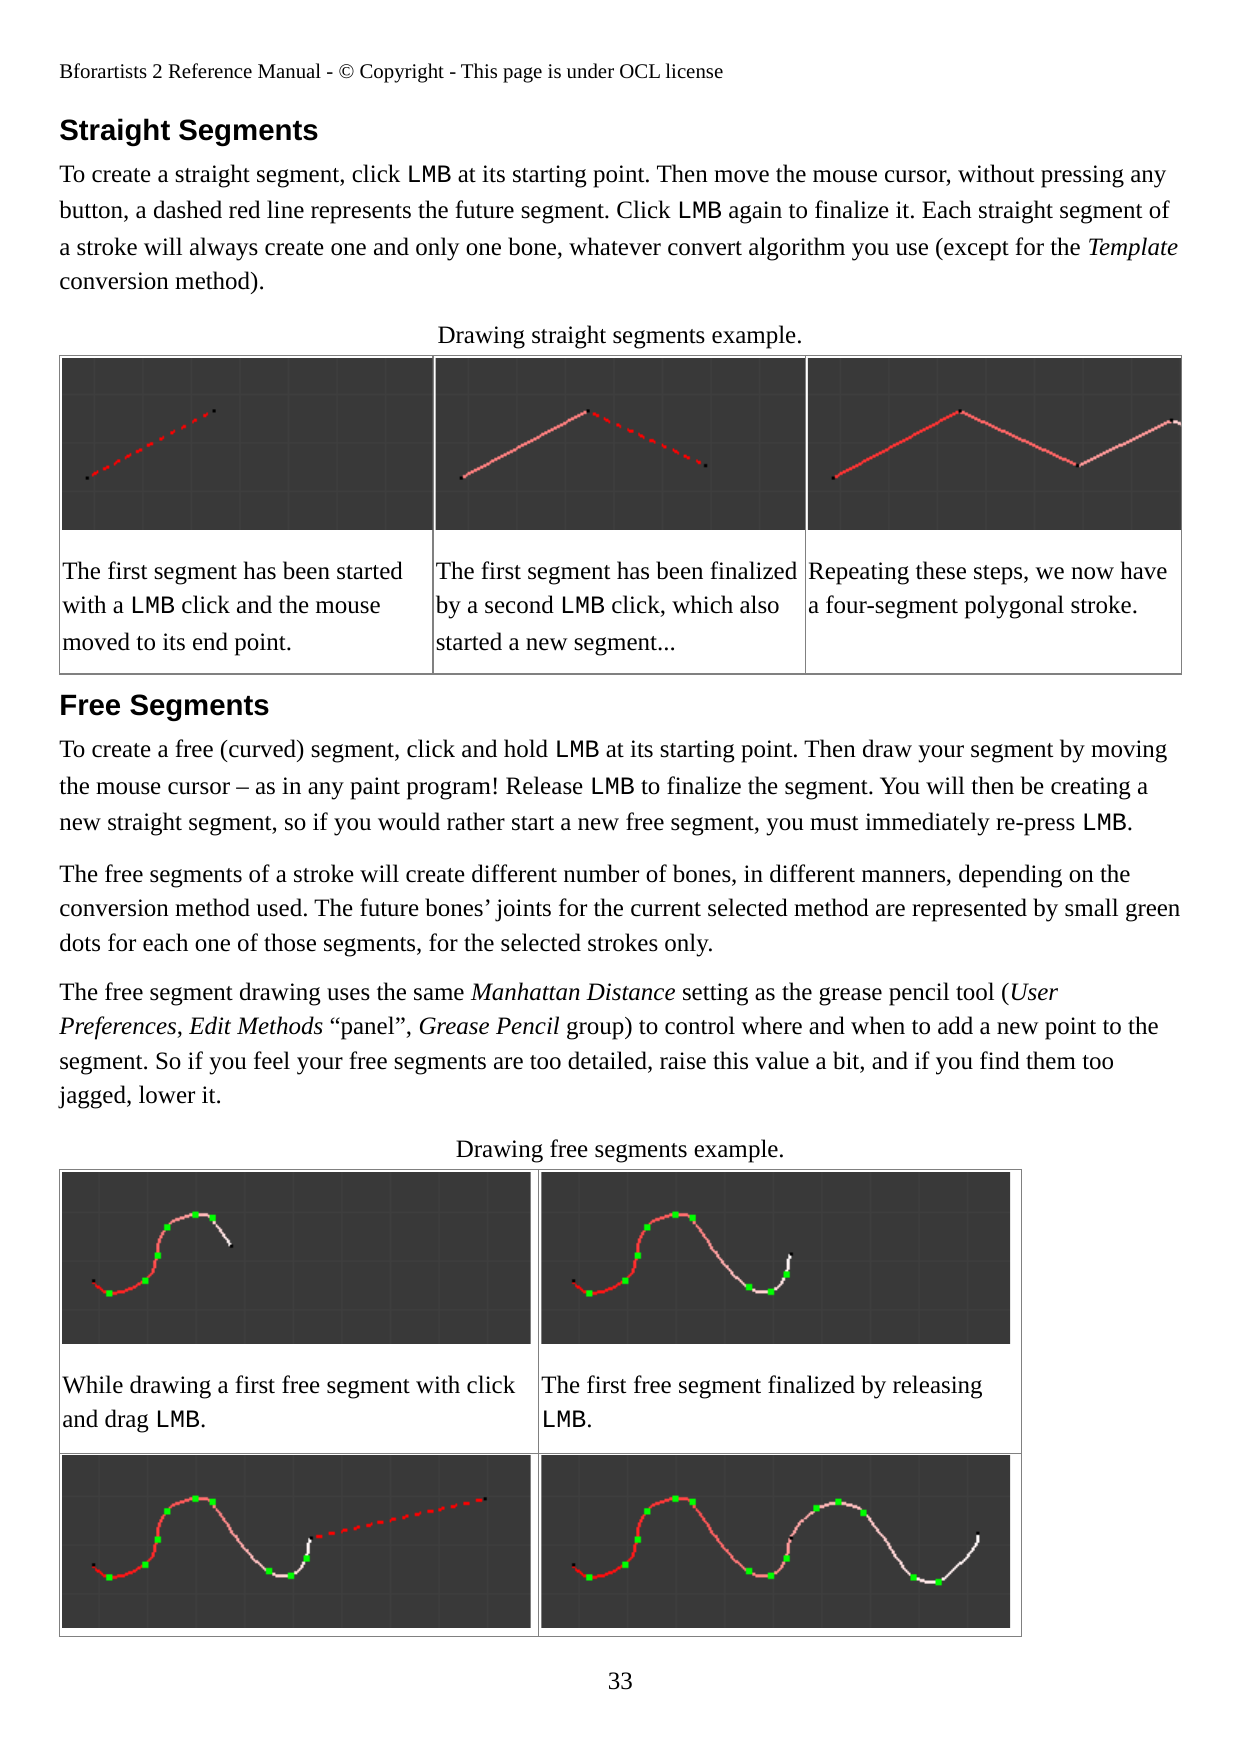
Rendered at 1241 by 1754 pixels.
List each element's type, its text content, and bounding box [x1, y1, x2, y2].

picture [541, 1455, 1011, 1628]
picture [62, 358, 433, 530]
table_header The first free segment finalized by releasing LMB. [539, 1170, 1021, 1452]
picture [807, 358, 1182, 530]
subtitle Straight Segments [59, 113, 1181, 146]
text Drawing free segments example. [59, 1134, 1181, 1163]
table_header While drawing a first free segment with click and drag LMB. [60, 1170, 538, 1452]
picture [435, 358, 805, 530]
subtitle Free Segments [59, 688, 1181, 722]
table_header Repeating these steps, we now have a four-segment polygonal stroke. [806, 356, 1181, 673]
table_cell [539, 1454, 1021, 1636]
picture [541, 1172, 1011, 1344]
text To create a free (curved) segment, click and hold LMB at its starting point. Then draw your segment by moving the mouse cursor – as in any paint program! Release LMB to finalize the segment. You will then be creating a new straight segment, so if you would rather start a new free segment, you must immediately re-press LMB. [59, 734, 1181, 838]
text To create a straight segment, click LMB at its starting point. Then move the mouse cursor, without pressing any button, a dashed red line represents the future segment. Click LMB again to finalize it. Each straight segment of a stroke will always create one and only one bone, whatever convert algorithm you use (except for the Template conversion method). [59, 159, 1181, 295]
table_cell [60, 1454, 538, 1636]
text The free segments of a stroke will create different number of bones, in different manners, depending on the conversion method used. The future bones’ joints for the current selected method are represented by small green dots for each one of those segments, for the selected strokes only. [59, 859, 1181, 957]
table_header The first segment has been started with a LMB click and the mouse moved to its end point. [60, 356, 432, 673]
text The free segment drawing uses the same Manhattan Distance setting as the grease pencil tool (User Preferences, Edit Methods “panel”, Grease Pencil group) to control where and when to add a new point to the segment. So if you feel your free segments are too detailed, raise this value a bit, and if you find them too jagged, lower it. [59, 977, 1181, 1109]
table_header The first segment has been finalized by a second LMB click, which also started a new segment... [434, 356, 805, 673]
picture [62, 1455, 531, 1628]
text Drawing straight segments example. [59, 320, 1181, 349]
picture [62, 1172, 531, 1344]
